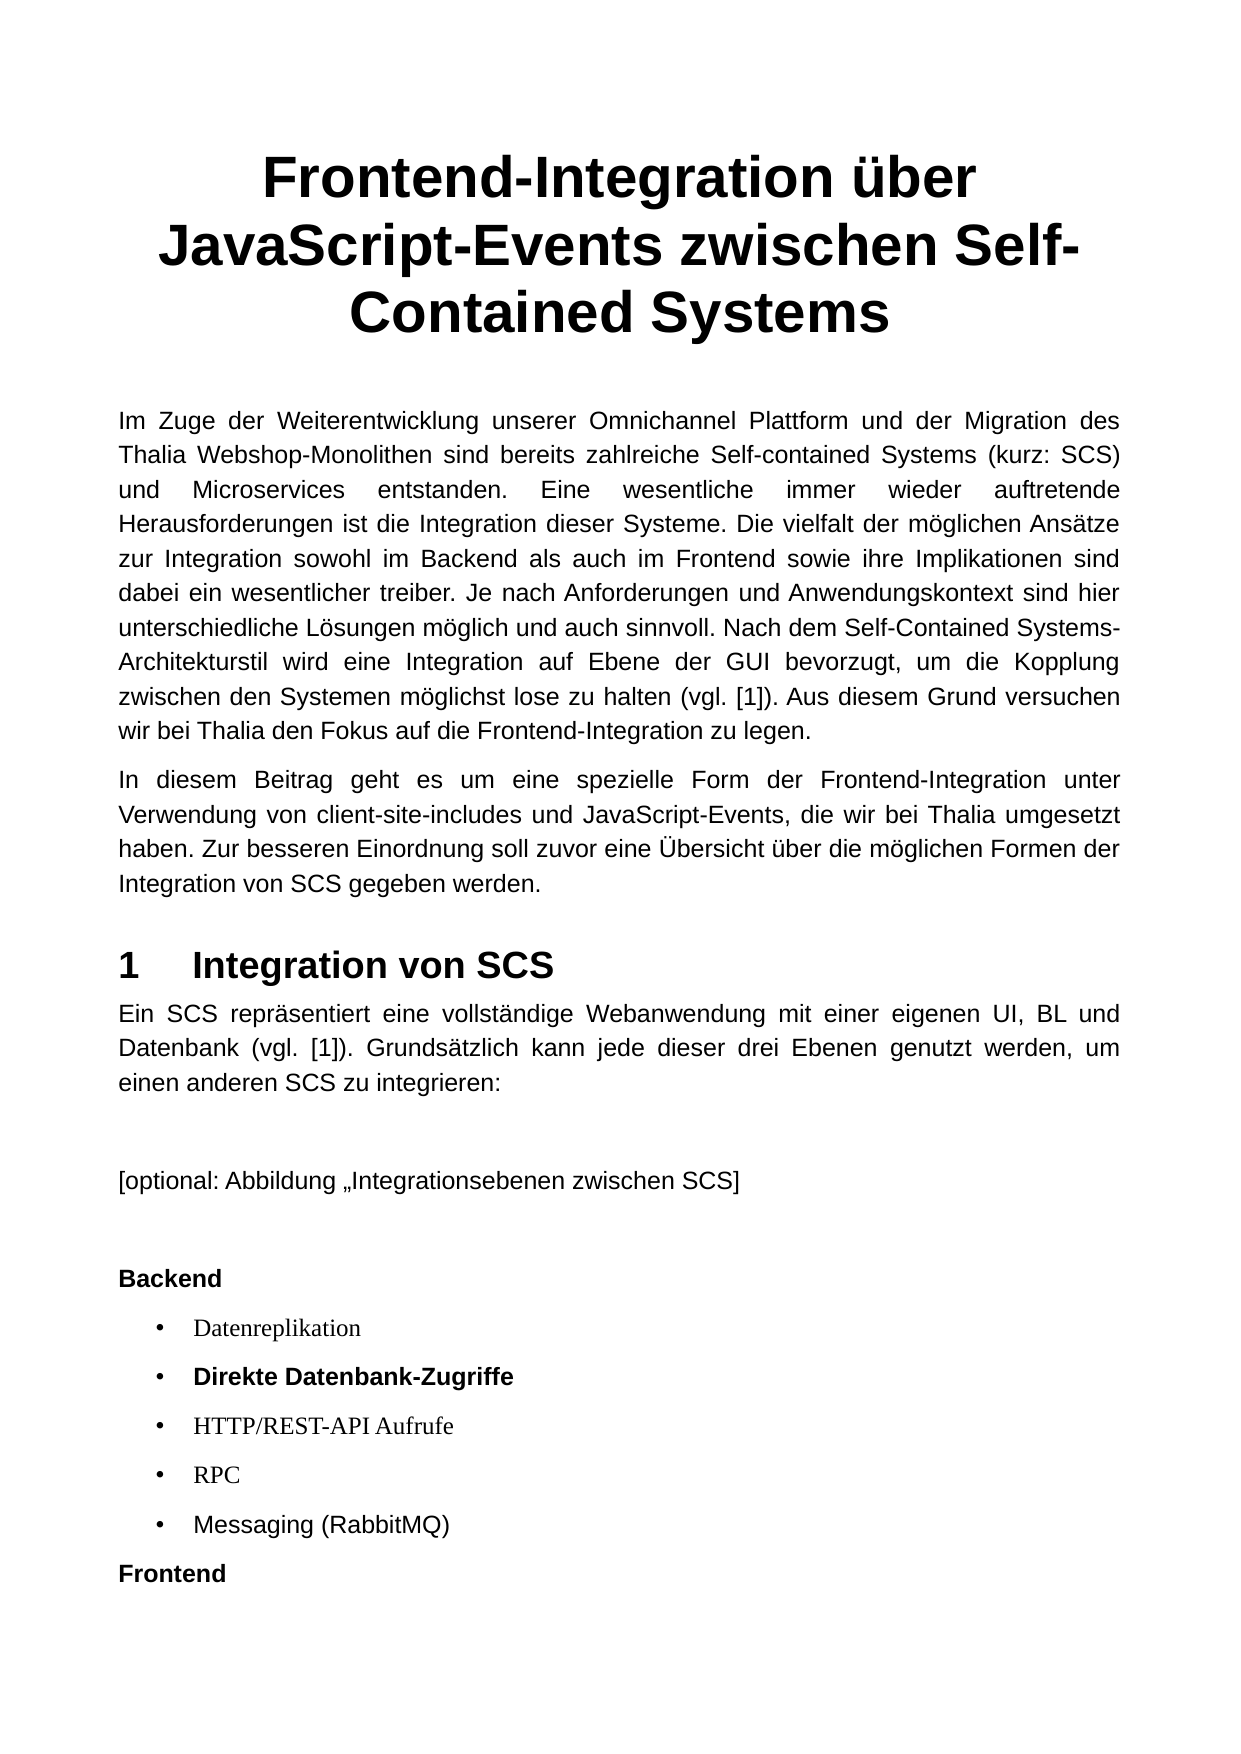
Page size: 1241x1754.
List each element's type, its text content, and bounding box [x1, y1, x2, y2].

text In diesem Beitrag geht es um eine spezielle Form der Frontend-Integration unter Verwendung von client-site-includes und JavaScript-Events, die wir bei Thalia umgesetzt haben. Zur besseren Einordnung soll zuvor eine Übersicht über die möglichen Formen der Integration von SCS gegeben werden. [118, 765, 1122, 897]
title Frontend-Integration über JavaScript-Events zwischen Self-Contained Systems [118, 143, 1122, 344]
list Direkte Datenbank-Zugriffe [156, 1362, 1122, 1391]
text [optional: Abbildung „Integrationsebenen zwischen SCS] [118, 1166, 1122, 1195]
list Datenreplikation [156, 1313, 1122, 1342]
list HTTP/REST-API Aufrufe [156, 1411, 1122, 1440]
text Frontend [118, 1559, 1122, 1587]
text Ein SCS repräsentiert eine vollständige Webanwendung mit einer eigenen UI, BL und Datenbank (vgl. [1]). Grundsätzlich kann jede dieser drei Ebenen genutzt werden, um einen anderen SCS zu integrieren: [118, 999, 1122, 1097]
text Im Zuge der Weiterentwicklung unserer Omnichannel Plattform und der Migration des Thalia Webshop-Monolithen sind bereits zahlreiche Self-contained Systems (kurz: SCS) und Microservices entstanden. Eine wesentliche immer wieder auftretende Herausforderungen ist die Integration dieser Systeme. Die vielfalt der möglichen Ansätze zur Integration sowohl im Backend als auch im Frontend sowie ihre Implikationen sind dabei ein wesentlicher treiber. Je nach Anforderungen und Anwendungskontext sind hier unterschiedliche Lösungen möglich und auch sinnvoll. Nach dem Self-Contained Systems-Architekturstil wird eine Integration auf Ebene der GUI bevorzugt, um die Kopplung zwischen den Systemen möglichst lose zu halten (vgl. [1]). Aus diesem Grund versuchen wir bei Thalia den Fokus auf die Frontend-Integration zu legen. [118, 406, 1122, 745]
list RPC [156, 1461, 1122, 1489]
text Backend [118, 1264, 1122, 1293]
list Messaging (RabbitMQ) [156, 1509, 1122, 1538]
subtitle Integration von SCS [118, 943, 1122, 986]
